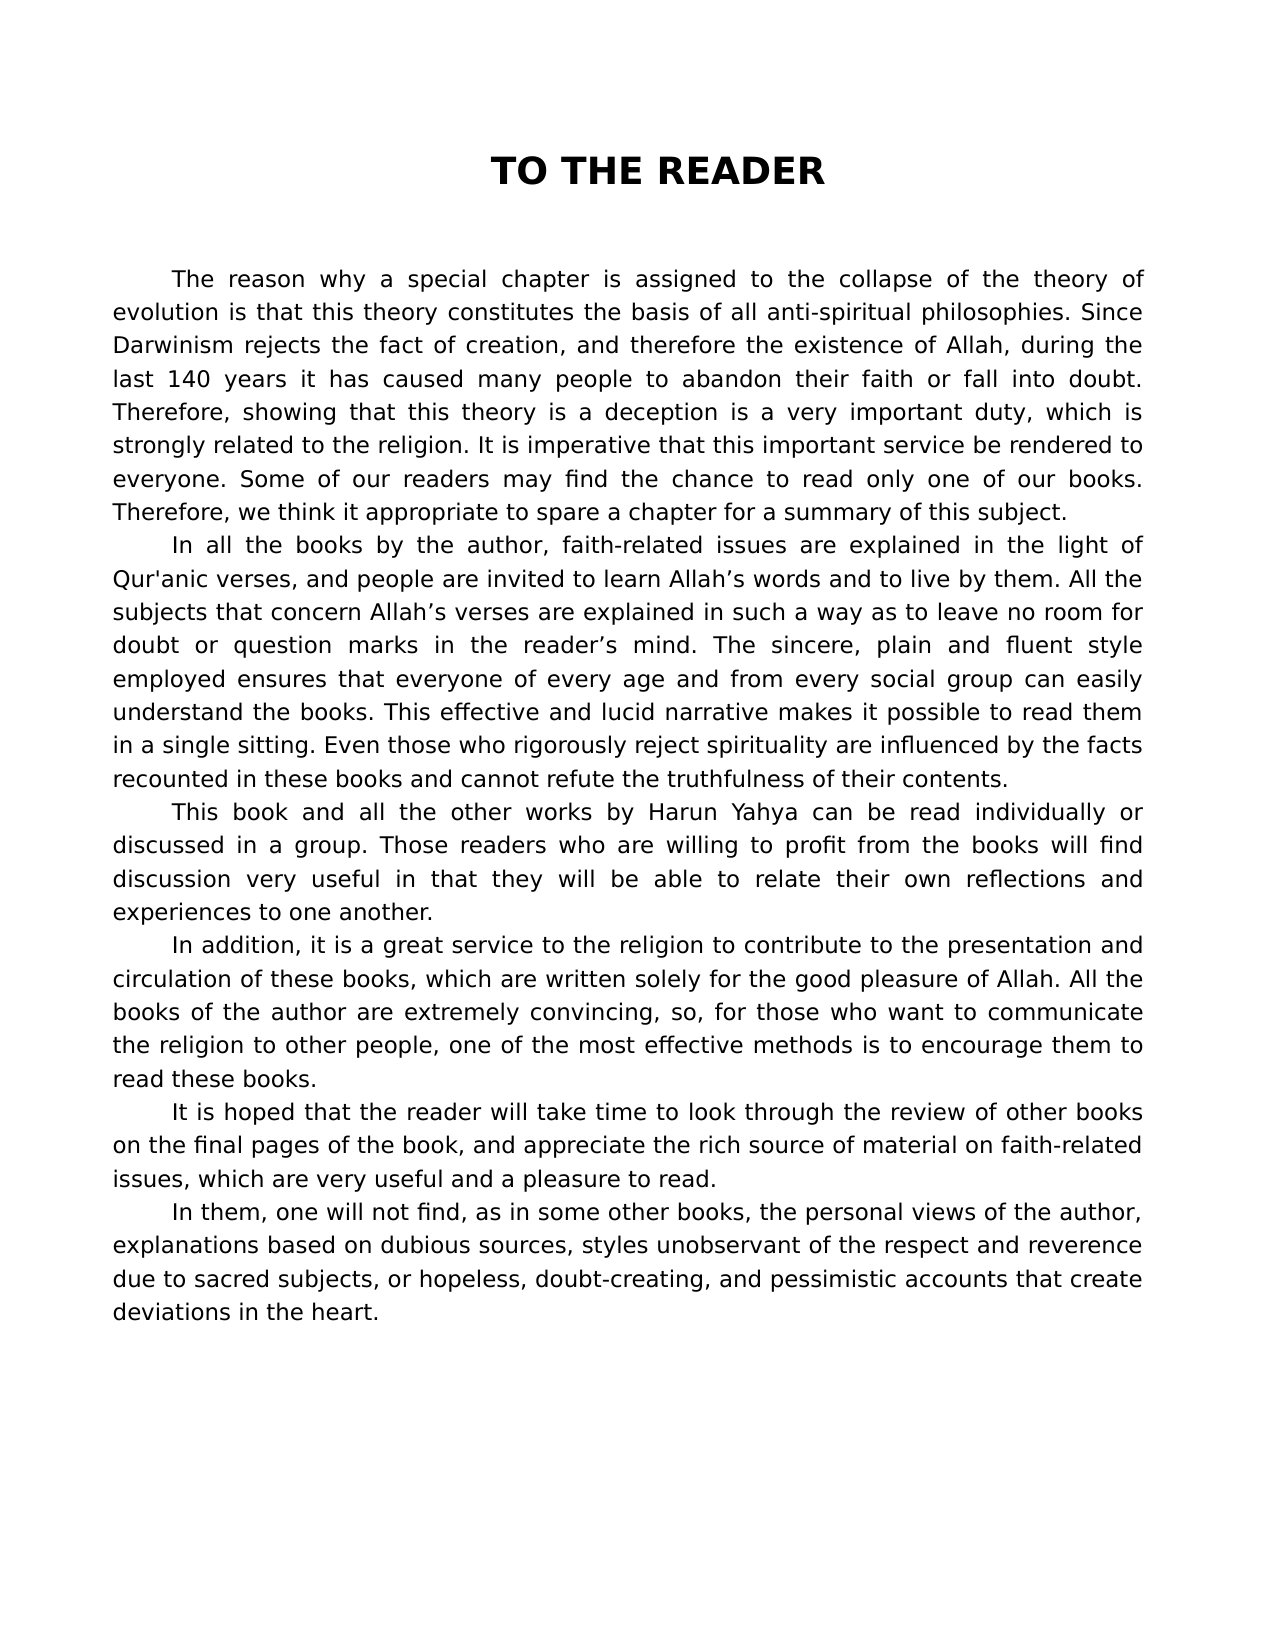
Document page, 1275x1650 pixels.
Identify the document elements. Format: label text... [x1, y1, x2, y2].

text In addition, it is a great service to the religion to contribute to the presentation and circulation of these books, which are written solely for the good pleasure of Allah. All the books of the author are extremely convincing, so, for those who want to communicate the religion to other people, one of the most effective methods is to encourage them to read these books. [112, 927, 1145, 1094]
text In them, one will not find, as in some other books, the personal views of the author, explanations based on dubious sources, styles unobservant of the respect and reverence due to sacred subjects, or hopeless, doubt-creating, and pessimistic accounts that create deviations in the heart. [112, 1194, 1145, 1327]
text The reason why a special chapter is assigned to the collapse of the theory of evolution is that this theory constitutes the basis of all anti-spiritual philosophies. Since Darwinism rejects the fact of creation, and therefore the existence of Allah, during the last 140 years it has caused many people to abandon their faith or fall into doubt. Therefore, showing that this theory is a deception is a very important duty, which is strongly related to the religion. It is imperative that this important service be rendered to everyone. Some of our readers may find the chance to read only one of our books. Therefore, we think it appropriate to spare a chapter for a summary of this subject. [112, 260, 1145, 527]
text In all the books by the author, faith-related issues are explained in the light of Qur'anic verses, and people are invited to learn Allah’s words and to live by them. All the subjects that concern Allah’s verses are explained in such a way as to leave no room for doubt or question marks in the reader’s mind. The sincere, plain and fluent style employed ensures that everyone of every age and from every social group can easily understand the books. This effective and lucid narrative makes it possible to read them in a single sitting. Even those who rigorously reject spirituality are influenced by the facts recounted in these books and cannot refute the truthfulness of their contents. [112, 527, 1145, 794]
text TO THE READER [112, 150, 1145, 194]
text It is hoped that the reader will take time to look through the review of other books on the final pages of the book, and appreciate the rich source of material on faith-related issues, which are very useful and a pleasure to read. [112, 1094, 1145, 1194]
text This book and all the other works by Harun Yahya can be read individually or discussed in a group. Those readers who are willing to profit from the books will find discussion very useful in that they will be able to relate their own reflections and experiences to one another. [112, 794, 1145, 927]
